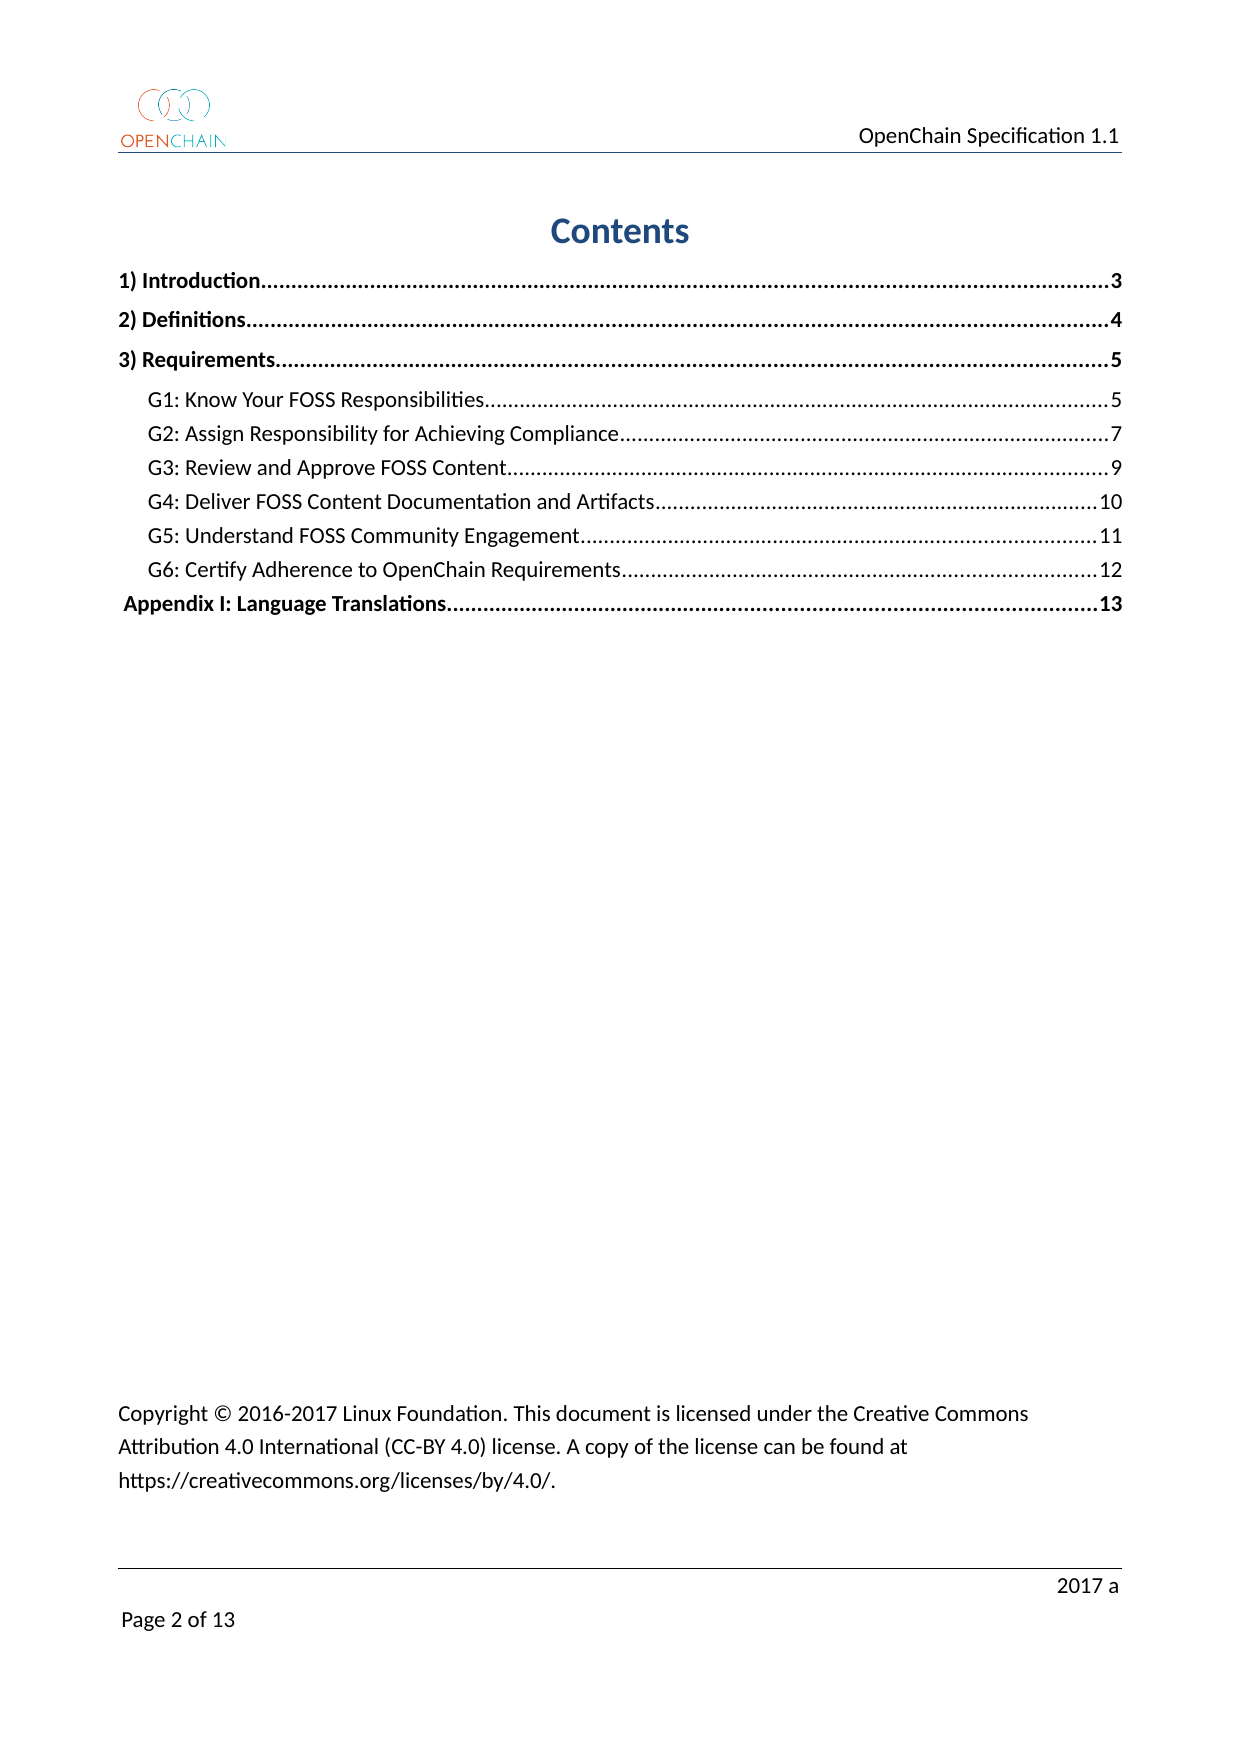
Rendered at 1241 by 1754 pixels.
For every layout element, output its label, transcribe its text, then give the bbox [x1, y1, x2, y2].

text 3) Requirements 5 [118, 345, 1122, 373]
text 1) Introduction 3 [118, 266, 1122, 294]
text G2: Assign Responsibility for Achieving Compliance 7 [148, 419, 1122, 447]
text G3: Review and Approve FOSS Content 9 [148, 453, 1122, 481]
text G4: Deliver FOSS Content Documentation and Artifacts 10 [148, 487, 1122, 515]
text Copyright © 2016-2017 Linux Foundation. This document is licensed under the Creative Commons Attribution 4.0 International (CC-BY 4.0) license. A copy of the license can be found at https://creativecommons.org/licenses/by/4.0/. [118, 1399, 1122, 1494]
text G5: Understand FOSS Community Engagement 11 [148, 521, 1122, 549]
text G6: Certify Adherence to OpenChain Requirements 12 [148, 555, 1122, 583]
text 2) Definitions 4 [118, 306, 1122, 334]
text Appendix I: Language Translations 13 [118, 589, 1122, 617]
text G1: Know Your FOSS Responsibilities 5 [148, 385, 1122, 413]
picture [121, 89, 226, 148]
subtitle Contents [118, 207, 1122, 253]
